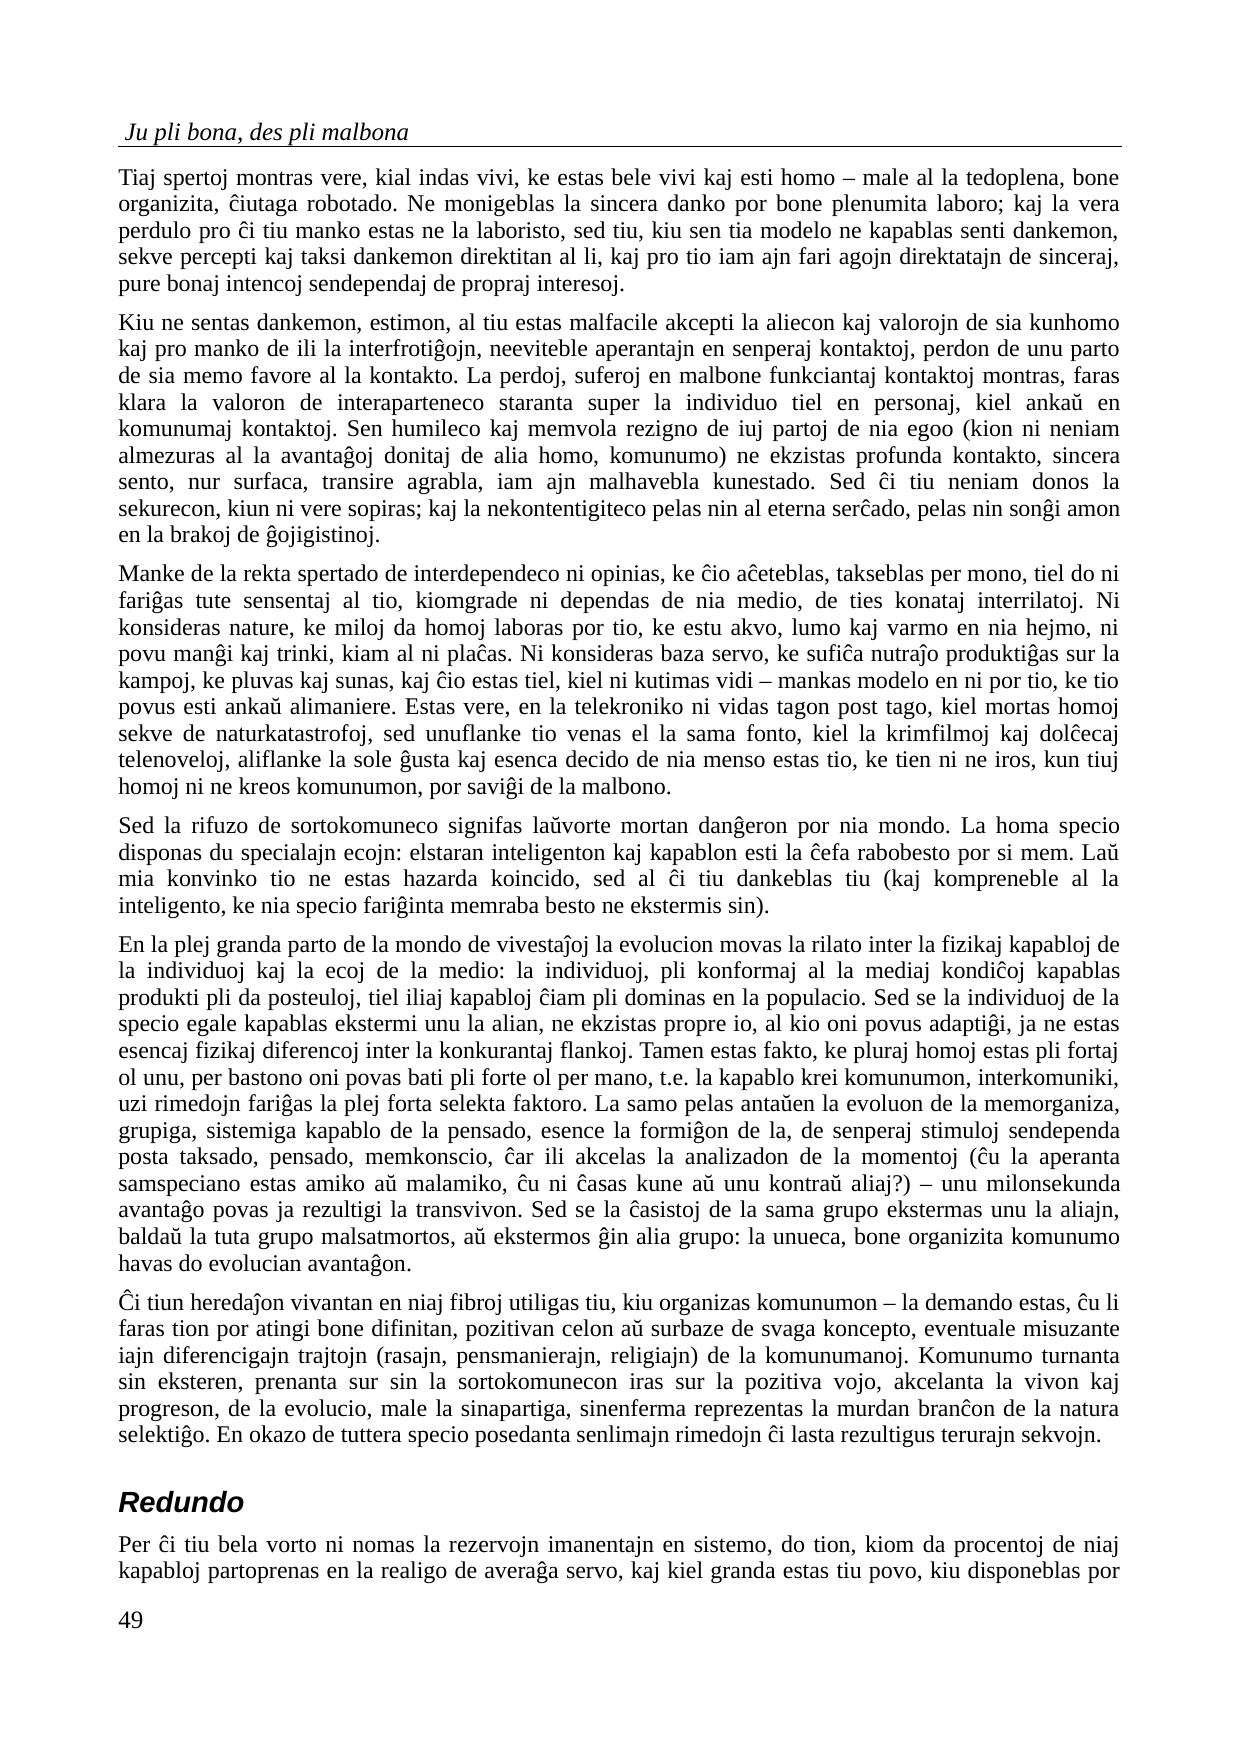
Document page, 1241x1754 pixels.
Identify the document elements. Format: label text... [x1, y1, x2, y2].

text Per ĉi tiu bela vorto ni nomas la rezervojn imanentajn en sistemo, do tion, kiom da procentoj de niaj kapabloj partoprenas en la realigo de averaĝa servo, kaj kiel granda estas tiu povo, kiu disponeblas por [118, 1531, 1122, 1584]
text Manke de la rekta spertado de interdependeco ni opinias, ke ĉio aĉeteblas, takseblas per mono, tiel do ni fariĝas tute sensentaj al tio, kiomgrade ni dependas de nia medio, de ties konataj interrilatoj. Ni konsideras nature, ke miloj da homoj laboras por tio, ke estu akvo, lumo kaj varmo en nia hejmo, ni povu manĝi kaj trinki, kiam al ni plaĉas. Ni konsideras baza servo, ke sufiĉa nutraĵo produktiĝas sur la kampoj, ke pluvas kaj sunas, kaj ĉio estas tiel, kiel ni kutimas vidi – mankas modelo en ni por tio, ke tio povus esti ankaŭ alimaniere. Estas vere, en la telekroniko ni vidas tagon post tago, kiel mortas homoj sekve de naturkatastrofoj, sed unuflanke tio venas el la sama fonto, kiel la krimfilmoj kaj dolĉecaj telenoveloj, aliflanke la sole ĝusta kaj esenca decido de nia menso estas tio, ke tien ni ne iros, kun tiuj homoj ni ne kreos komunumon, por saviĝi de la malbono. [118, 561, 1122, 799]
text Sed la rifuzo de sortokomuneco signifas laŭvorte mortan danĝeron por nia mondo. La homa specio disponas du specialajn ecojn: elstaran inteligenton kaj kapablon esti la ĉefa rabobesto por si mem. Laŭ mia konvinko tio ne estas hazarda koincido, sed al ĉi tiu dankeblas tiu (kaj kompreneble al la inteligento, ke nia specio fariĝinta memraba besto ne ekstermis sin). [118, 812, 1122, 918]
text En la plej granda parto de la mondo de vivestaĵoj la evolucion movas la rilato inter la fizikaj kapabloj de la individuoj kaj la ecoj de la medio: la individuoj, pli konformaj al la mediaj kondiĉoj kapablas produkti pli da posteuloj, tiel iliaj kapabloj ĉiam pli dominas en la populacio. Sed se la individuoj de la specio egale kapablas ekstermi unu la alian, ne ekzistas propre io, al kio oni povus adaptiĝi, ja ne estas esencaj fizikaj diferencoj inter la konkurantaj flankoj. Tamen estas fakto, ke pluraj homoj estas pli fortaj ol unu, per bastono oni povas bati pli forte ol per mano, t.e. la kapablo krei komunumon, interkomuniki, uzi rimedojn fariĝas la plej forta selekta faktoro. La samo pelas antaŭen la evoluon de la memorganiza, grupiga, sistemiga kapablo de la pensado, esence la formiĝon de la, de senperaj stimuloj sendependa posta taksado, pensado, memkonscio, ĉar ili akcelas la analizadon de la momentoj (ĉu la aperanta samspeciano estas amiko aŭ malamiko, ĉu ni ĉasas kune aŭ unu kontraŭ aliaj?) – unu milonsekunda avantaĝo povas ja rezultigi la transvivon. Sed se la ĉasistoj de la sama grupo ekstermas unu la aliajn, baldaŭ la tuta grupo malsatmortos, aŭ ekstermos ĝin alia grupo: la unueca, bone organizita komunumo havas do evolucian avantaĝon. [118, 931, 1122, 1276]
text Tiaj spertoj montras vere, kial indas vivi, ke estas bele vivi kaj esti homo – male al la tedoplena, bone organizita, ĉiutaga robotado. Ne monigeblas la sincera danko por bone plenumita laboro; kaj la vera perdulo pro ĉi tiu manko estas ne la laboristo, sed tiu, kiu sen tia modelo ne kapablas senti dankemon, sekve percepti kaj taksi dankemon direktitan al li, kaj pro tio iam ajn fari agojn direktatajn de sinceraj, pure bonaj intencoj sendependaj de propraj interesoj. [118, 164, 1122, 296]
text Ĉi tiun heredaĵon vivantan en niaj fibroj utiligas tiu, kiu organizas komunumon – la demando estas, ĉu li faras tion por atingi bone difinitan, pozitivan celon aŭ surbaze de svaga koncepto, eventuale misuzante iajn diferencigajn trajtojn (rasajn, pensmanierajn, religiajn) de la komunumanoj. Komunumo turnanta sin eksteren, prenanta sur sin la sortokomunecon iras sur la pozitiva vojo, akcelanta la vivon kaj progreson, de la evolucio, male la sinapartiga, sinenferma reprezentas la murdan branĉon de la natura selektiĝo. En okazo de tuttera specio posedanta senlimajn rimedojn ĉi lasta rezultigus terurajn sekvojn. [118, 1289, 1122, 1448]
subtitle Redundo [118, 1486, 1122, 1518]
text Kiu ne sentas dankemon, estimon, al tiu estas malfacile akcepti la aliecon kaj valorojn de sia kunhomo kaj pro manko de ili la interfrotiĝojn, neeviteble aperantajn en senperaj kontaktoj, perdon de unu parto de sia memo favore al la kontakto. La perdoj, suferoj en malbone funkciantaj kontaktoj montras, faras klara la valoron de interaparteneco staranta super la individuo tiel en personaj, kiel ankaŭ en komunumaj kontaktoj. Sen humileco kaj memvola rezigno de iuj partoj de nia egoo (kion ni neniam almezuras al la avantaĝoj donitaj de alia homo, komunumo) ne ekzistas profunda kontakto, sincera sento, nur surfaca, transire agrabla, iam ajn malhavebla kunestado. Sed ĉi tiu neniam donos la sekurecon, kiun ni vere sopiras; kaj la nekontentigiteco pelas nin al eterna serĉado, pelas nin sonĝi amon en la brakoj de ĝojigistinoj. [118, 309, 1122, 548]
